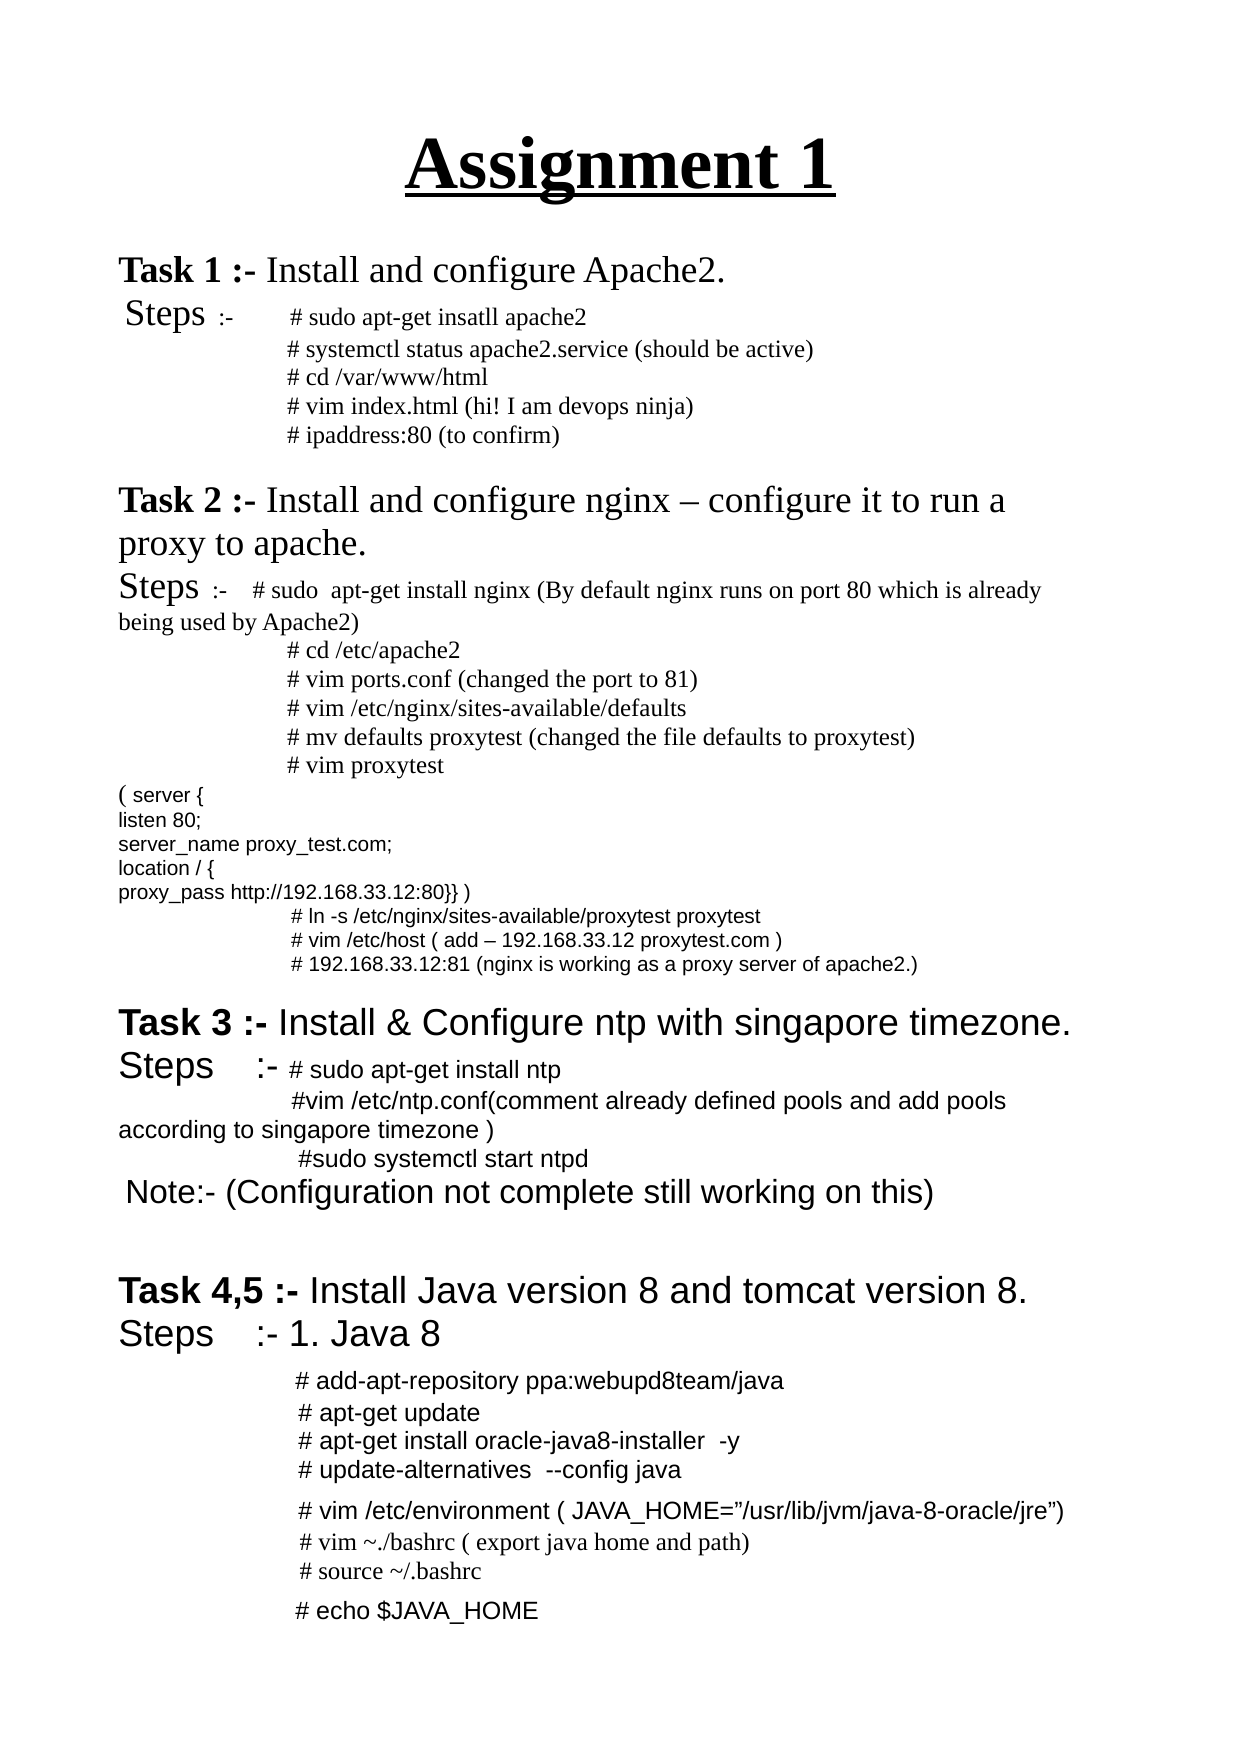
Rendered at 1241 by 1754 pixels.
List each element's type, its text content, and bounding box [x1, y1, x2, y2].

text # update-alternatives --config java [118, 1455, 1122, 1484]
text # vim index.html (hi! I am devops ninja) [118, 391, 1122, 420]
text Task 1 :- Install and configure Apache2. [118, 247, 1122, 291]
text Steps :- # sudo apt-get install ntp [118, 1043, 1122, 1086]
text # cd /var/www/html [118, 362, 1122, 391]
text # vim ports.conf (changed the port to 81) [118, 664, 1122, 693]
text Steps :- # sudo apt-get insatll apache2 [118, 291, 1122, 334]
text location / { [118, 856, 1122, 880]
text #vim /etc/ntp.conf(comment already defined pools and add pools according to singapore timezone ) [118, 1086, 1122, 1143]
text ( server { [118, 779, 1122, 808]
text Assignment 1 [118, 118, 1122, 204]
text Steps :- 1. Java 8 [118, 1311, 1122, 1354]
text # vim ~./bashrc ( export java home and path) [118, 1527, 1122, 1556]
text # vim /etc/host ( add – 192.168.33.12 proxytest.com ) [118, 928, 1122, 952]
text # 192.168.33.12:81 (nginx is working as a proxy server of apache2.) [118, 952, 1122, 976]
text server_name proxy_test.com; [118, 832, 1122, 856]
text # add-apt-repository ppa:webupd8team/java [118, 1354, 1122, 1398]
text proxy_pass http://192.168.33.12:80}} ) [118, 880, 1122, 904]
text # cd /etc/apache2 [118, 636, 1122, 664]
text Task 2 :- Install and configure nginx – configure it to run a proxy to apache. [118, 477, 1122, 564]
text # apt-get update [118, 1398, 1122, 1426]
text # vim /etc/nginx/sites-available/defaults [118, 693, 1122, 722]
text # vim proxytest [118, 751, 1122, 779]
text Note:- (Configuration not complete still working on this) [118, 1172, 1122, 1211]
text Task 3 :- Install & Configure ntp with singapore timezone. [118, 1000, 1122, 1043]
text # apt-get install oracle-java8-installer -y [118, 1426, 1122, 1455]
text listen 80; [118, 808, 1122, 832]
text #sudo systemctl start ntpd [118, 1143, 1122, 1172]
text # ipaddress:80 (to confirm) [118, 420, 1122, 449]
text # vim /etc/environment ( JAVA_HOME=”/usr/lib/jvm/java-8-oracle/jre”) [118, 1484, 1122, 1527]
text # mv defaults proxytest (changed the file defaults to proxytest) [118, 722, 1122, 751]
text Task 4,5 :- Install Java version 8 and tomcat version 8. [118, 1268, 1122, 1311]
text # systemctl status apache2.service (should be active) [118, 334, 1122, 362]
text # ln -s /etc/nginx/sites-available/proxytest proxytest [118, 904, 1122, 928]
text Steps :- # sudo apt-get install nginx (By default nginx runs on port 80 which is already being used by Apache2) [118, 564, 1122, 636]
text # source ~/.bashrc [118, 1556, 1122, 1584]
text # echo $JAVA_HOME [118, 1584, 1122, 1628]
